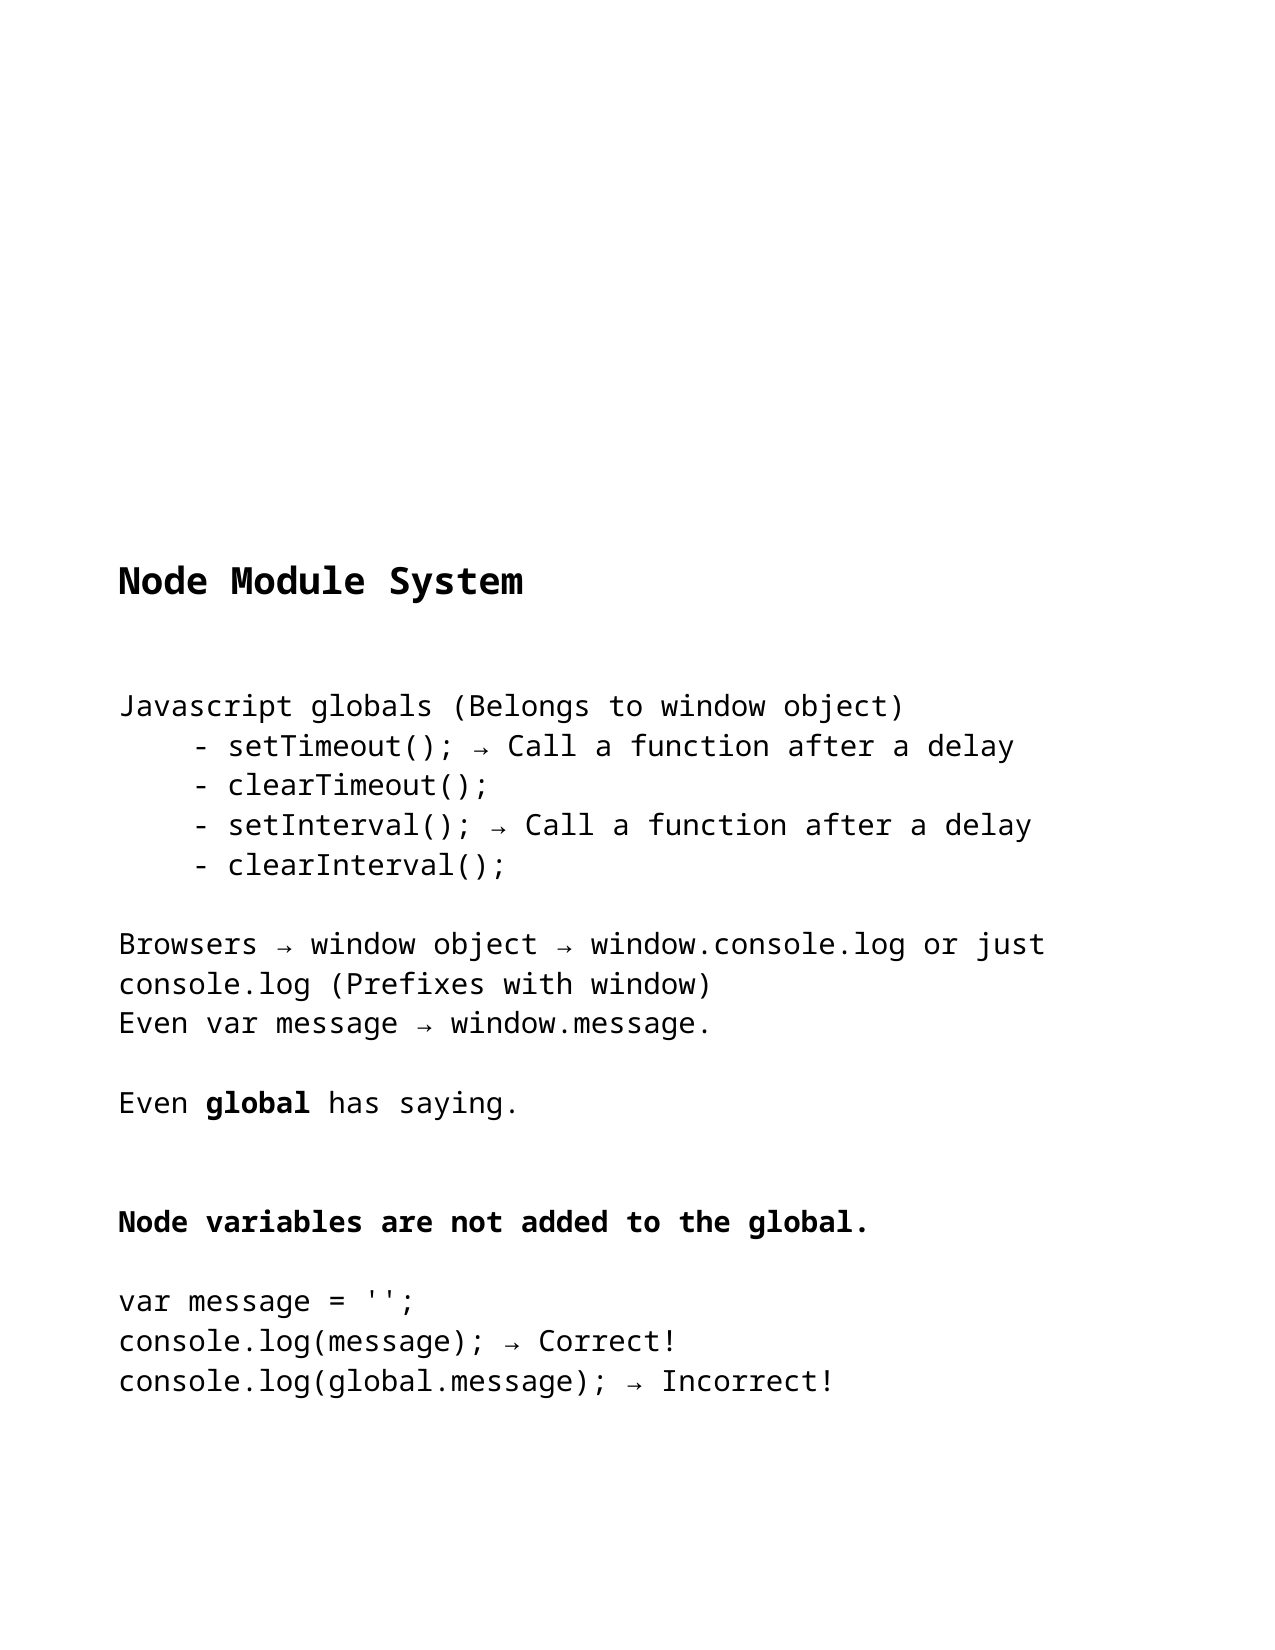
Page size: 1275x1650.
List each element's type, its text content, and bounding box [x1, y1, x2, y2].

text Node Module System [118, 555, 1157, 606]
text - clearInterval(); [118, 844, 1157, 883]
text Javascript globals (Belongs to window object) [118, 685, 1157, 725]
text Node variables are not added to the global. [118, 1201, 1157, 1241]
text Even global has saying. [118, 1082, 1157, 1122]
text - clearTimeout(); [118, 764, 1157, 804]
text console.log(global.message); → Incorrect! [118, 1360, 1157, 1399]
text var message = ''; [118, 1280, 1157, 1320]
text Even var message → window.message. [118, 1003, 1157, 1042]
text console.log(message); → Correct! [118, 1320, 1157, 1360]
text - setTimeout(); → Call a function after a delay [118, 725, 1157, 764]
text Browsers → window object → window.console.log or just console.log (Prefixes with window) [118, 923, 1157, 1003]
text - setInterval(); → Call a function after a delay [118, 804, 1157, 844]
